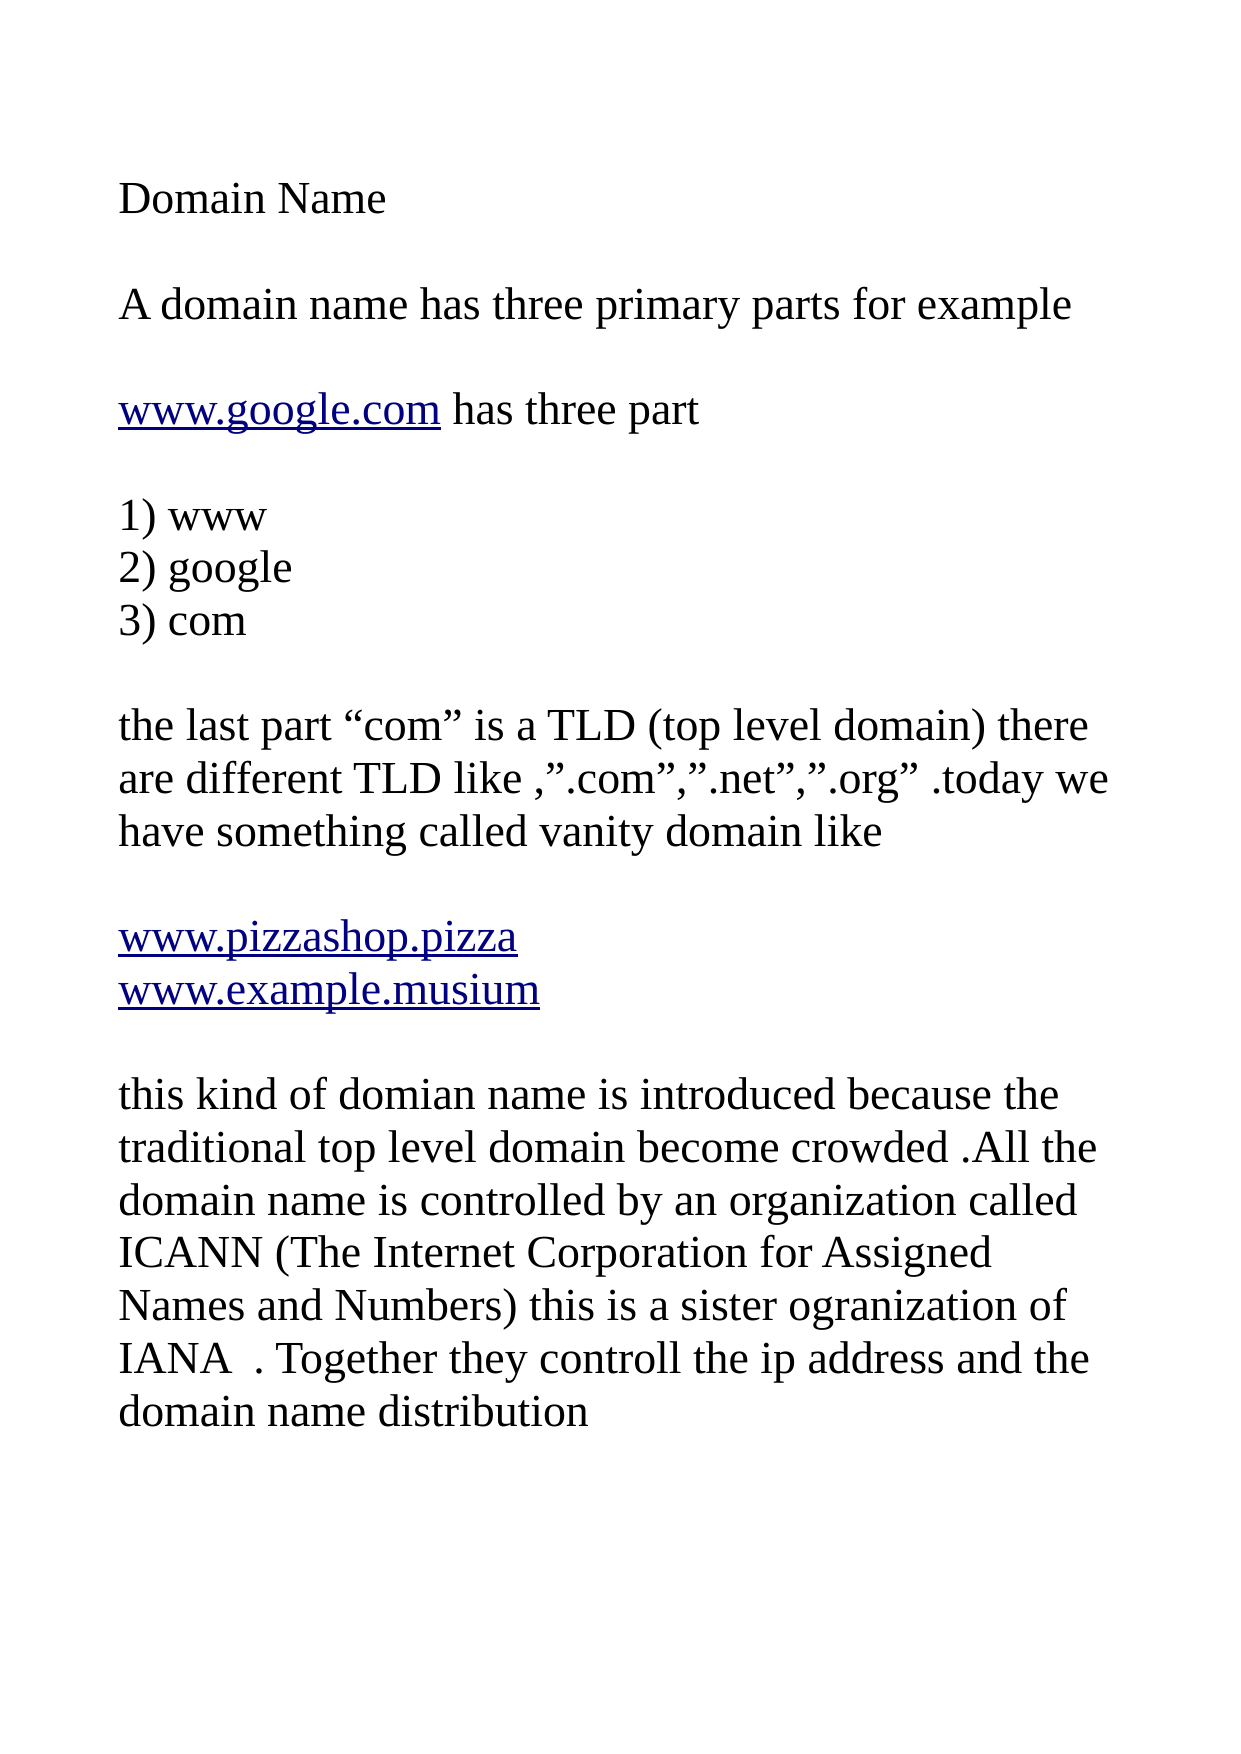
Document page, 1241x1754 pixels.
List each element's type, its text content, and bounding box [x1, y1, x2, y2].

text the last part “com” is a TLD (top level domain) there are different TLD like ,”.com”,”.net”,”.org” .today we have something called vanity domain like [118, 698, 1122, 856]
text www.example.musium [118, 961, 1122, 1014]
text www.google.com has three part [118, 382, 1122, 434]
text 1) www [118, 487, 1122, 540]
text 3) com [118, 592, 1122, 645]
text 2) google [118, 540, 1122, 592]
text Domain Name [118, 171, 1122, 223]
text www.pizzashop.pizza [118, 909, 1122, 961]
text this kind of domian name is introduced because the traditional top level domain become crowded .All the domain name is controlled by an organization called ICANN (The Internet Corporation for Assigned Names and Numbers) this is a sister ogranization of IANA . Together they controll the ip address and the domain name distribution [118, 1067, 1122, 1436]
text A domain name has three primary parts for example [118, 276, 1122, 329]
